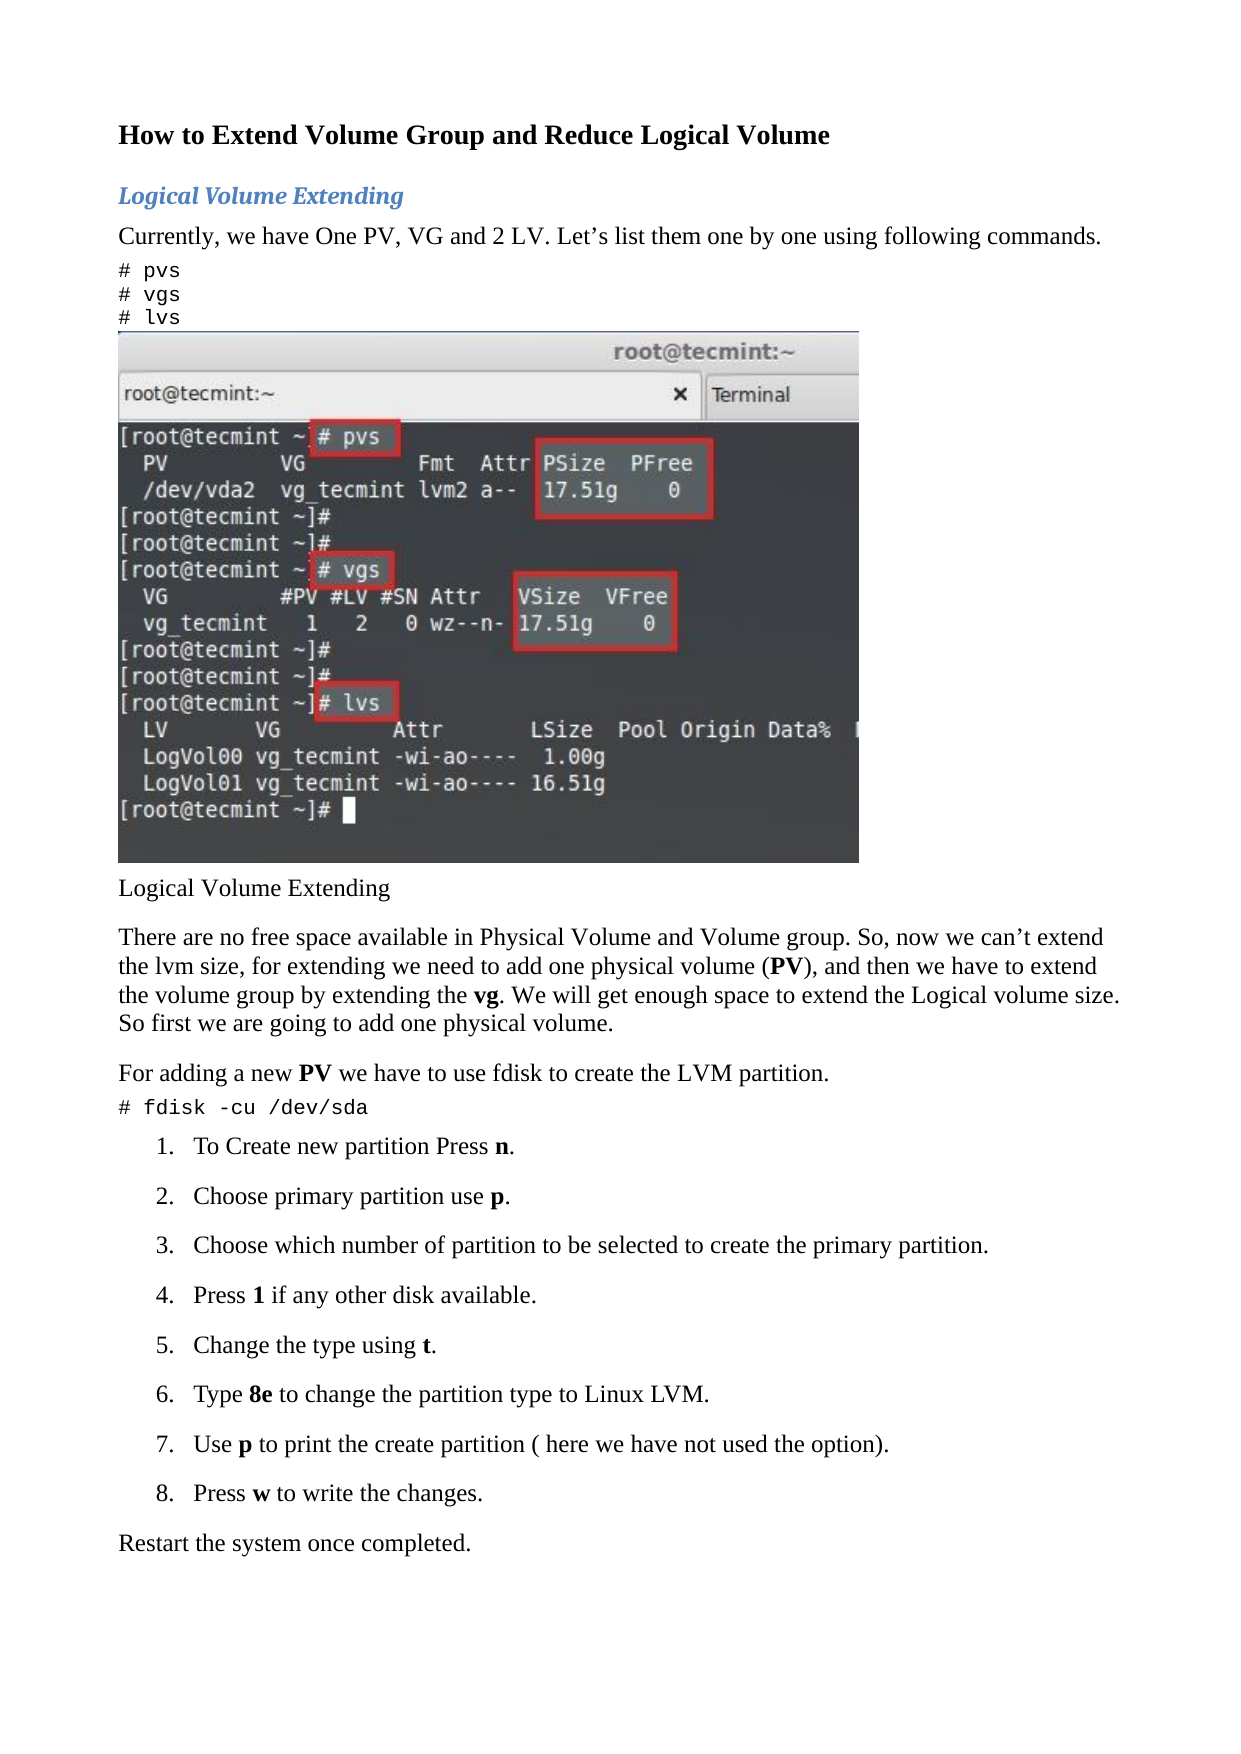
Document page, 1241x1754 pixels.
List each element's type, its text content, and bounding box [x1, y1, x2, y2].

text # vgs [118, 284, 1122, 307]
text # pvs [118, 260, 1122, 284]
text # fdisk -cu /dev/sda [118, 1097, 1122, 1121]
list Press w to write the changes. [156, 1478, 1122, 1507]
list Press 1 if any other disk available. [156, 1280, 1122, 1309]
list Type 8e to change the partition type to Linux LVM. [156, 1379, 1122, 1408]
text Restart the system once completed. [118, 1528, 1122, 1557]
text Logical Volume Extending [118, 873, 1122, 901]
text Currently, we have One PV, VG and 2 LV. Let’s list them one by one using following commands. [118, 221, 1122, 250]
list Change the type using t. [156, 1330, 1122, 1358]
list To Create new partition Press n. [156, 1131, 1122, 1160]
list Choose primary partition use p. [156, 1181, 1122, 1210]
list Use p to print the create partition ( here we have not used the option). [156, 1429, 1122, 1458]
text For adding a new PV we have to use fdisk to create the LVM partition. [118, 1058, 1122, 1087]
subtitle How to Extend Volume Group and Reduce Logical Volume [118, 118, 1122, 151]
list Choose which number of partition to be selected to create the primary partition. [156, 1231, 1122, 1259]
text # lvs [118, 307, 1122, 331]
subtitle Logical Volume Extending [118, 182, 1122, 211]
text There are no free space available in Physical Volume and Volume group. So, now we can’t extend the lvm size, for extending we need to add one physical volume (PV), and then we have to extend the volume group by extending the vg. We will get enough space to extend the Logical volume size. So first we are going to add one physical volume. [118, 922, 1122, 1037]
